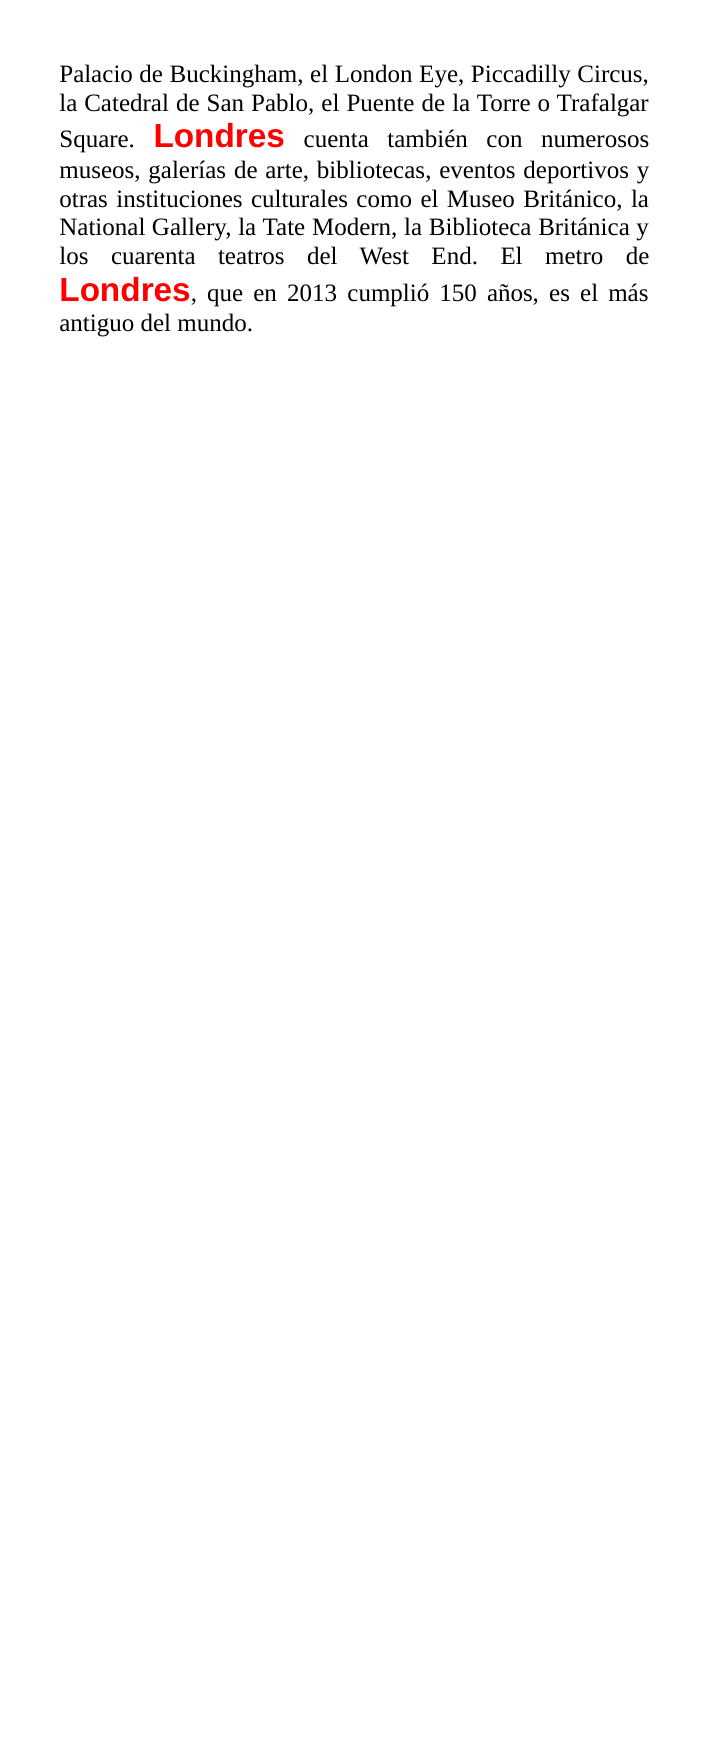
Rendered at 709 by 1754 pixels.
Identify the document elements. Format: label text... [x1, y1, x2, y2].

text Palacio de Buckingham, el London Eye, Piccadilly Circus, la Catedral de San Pablo, el Puente de la Torre o Trafalgar Square. Londres cuenta también con numerosos museos, galerías de arte, bibliotecas, eventos deportivos y otras instituciones culturales como el Museo Británico, la National Gallery, la Tate Modern, la Biblioteca Británica y los cuarenta teatros del West End. El metro de Londres, que en 2013 cumplió 150 años, es el más antiguo del mundo. [59, 59, 649, 337]
